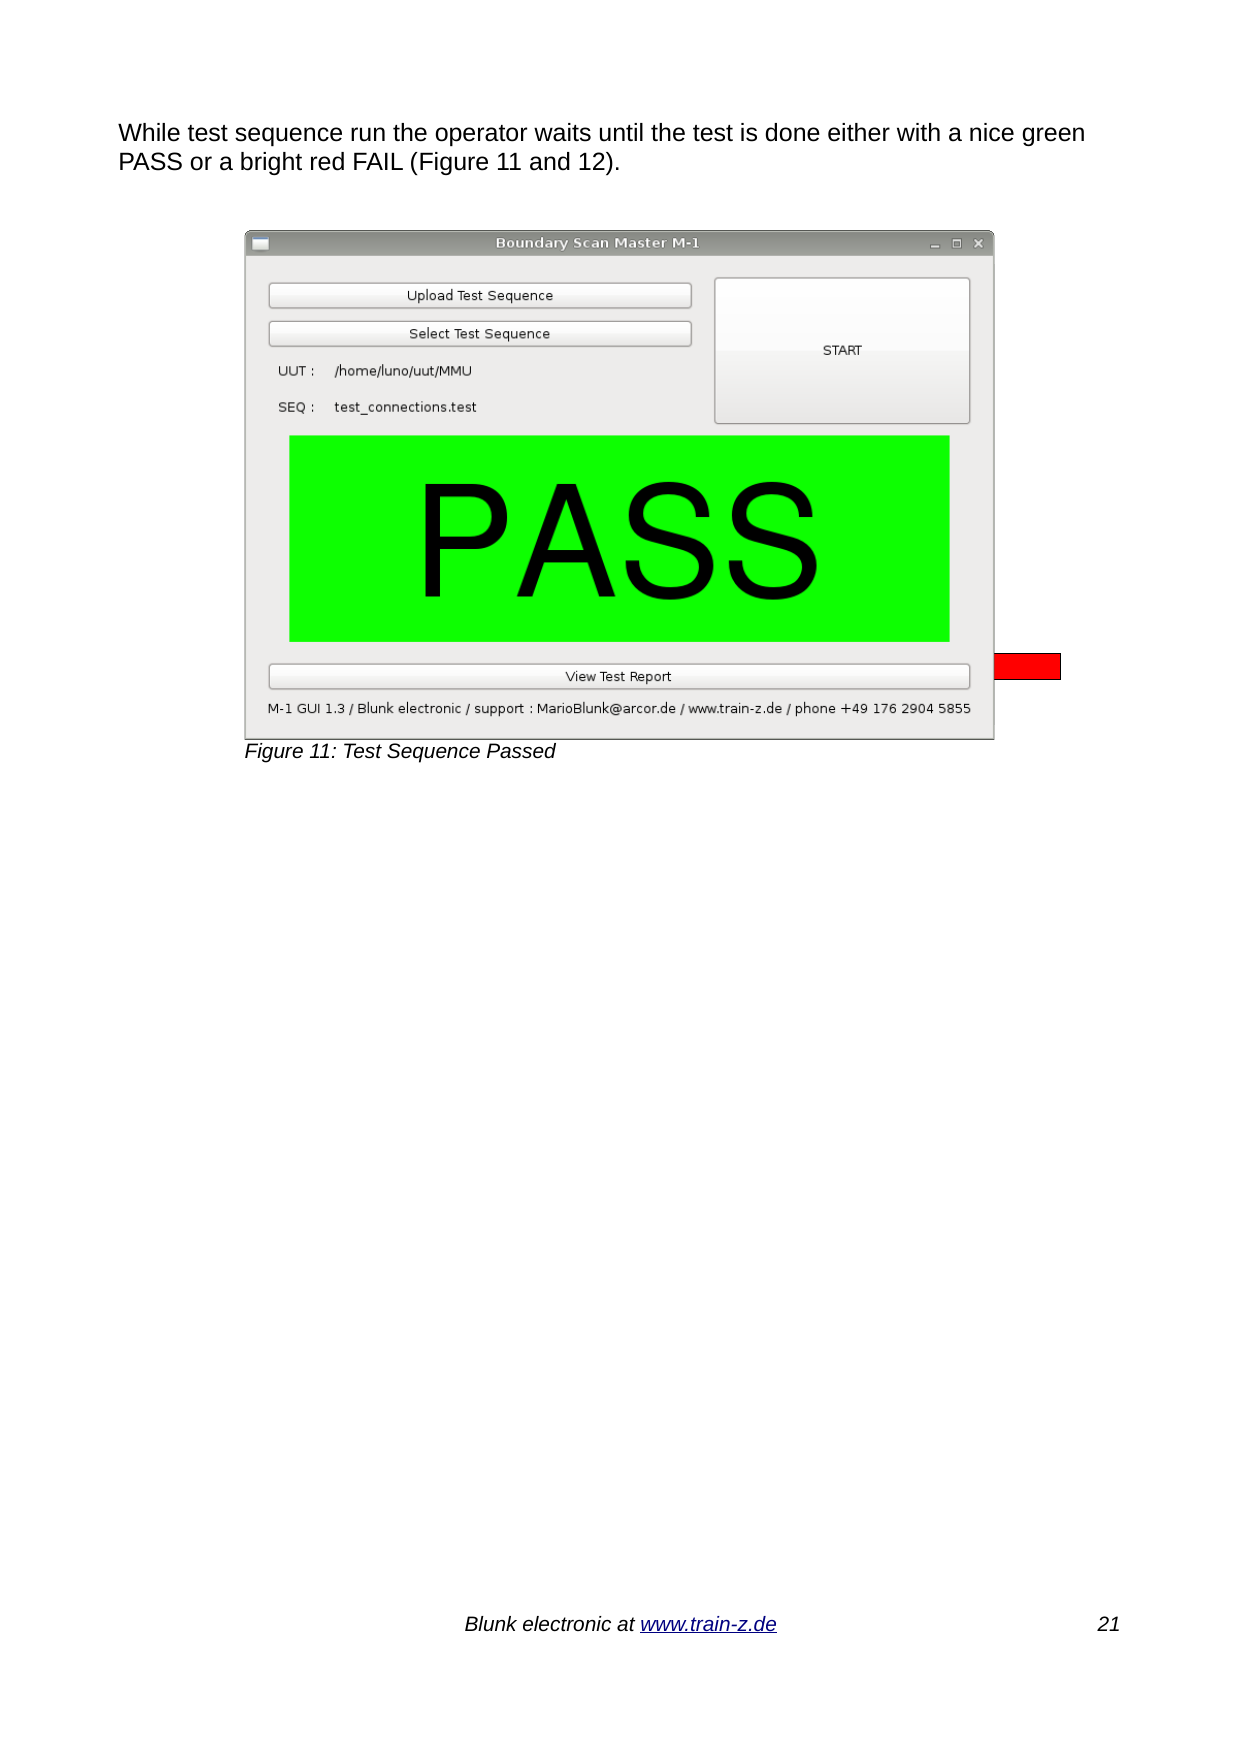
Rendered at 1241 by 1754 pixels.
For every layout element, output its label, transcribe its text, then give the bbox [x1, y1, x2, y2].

text While test sequence run the operator waits until the test is done either with a nice green PASS or a bright red FAIL (Figure 11 and 12). [118, 118, 1122, 176]
text Figure 11: Test Sequence Passed [244, 740, 994, 763]
picture [244, 230, 995, 740]
